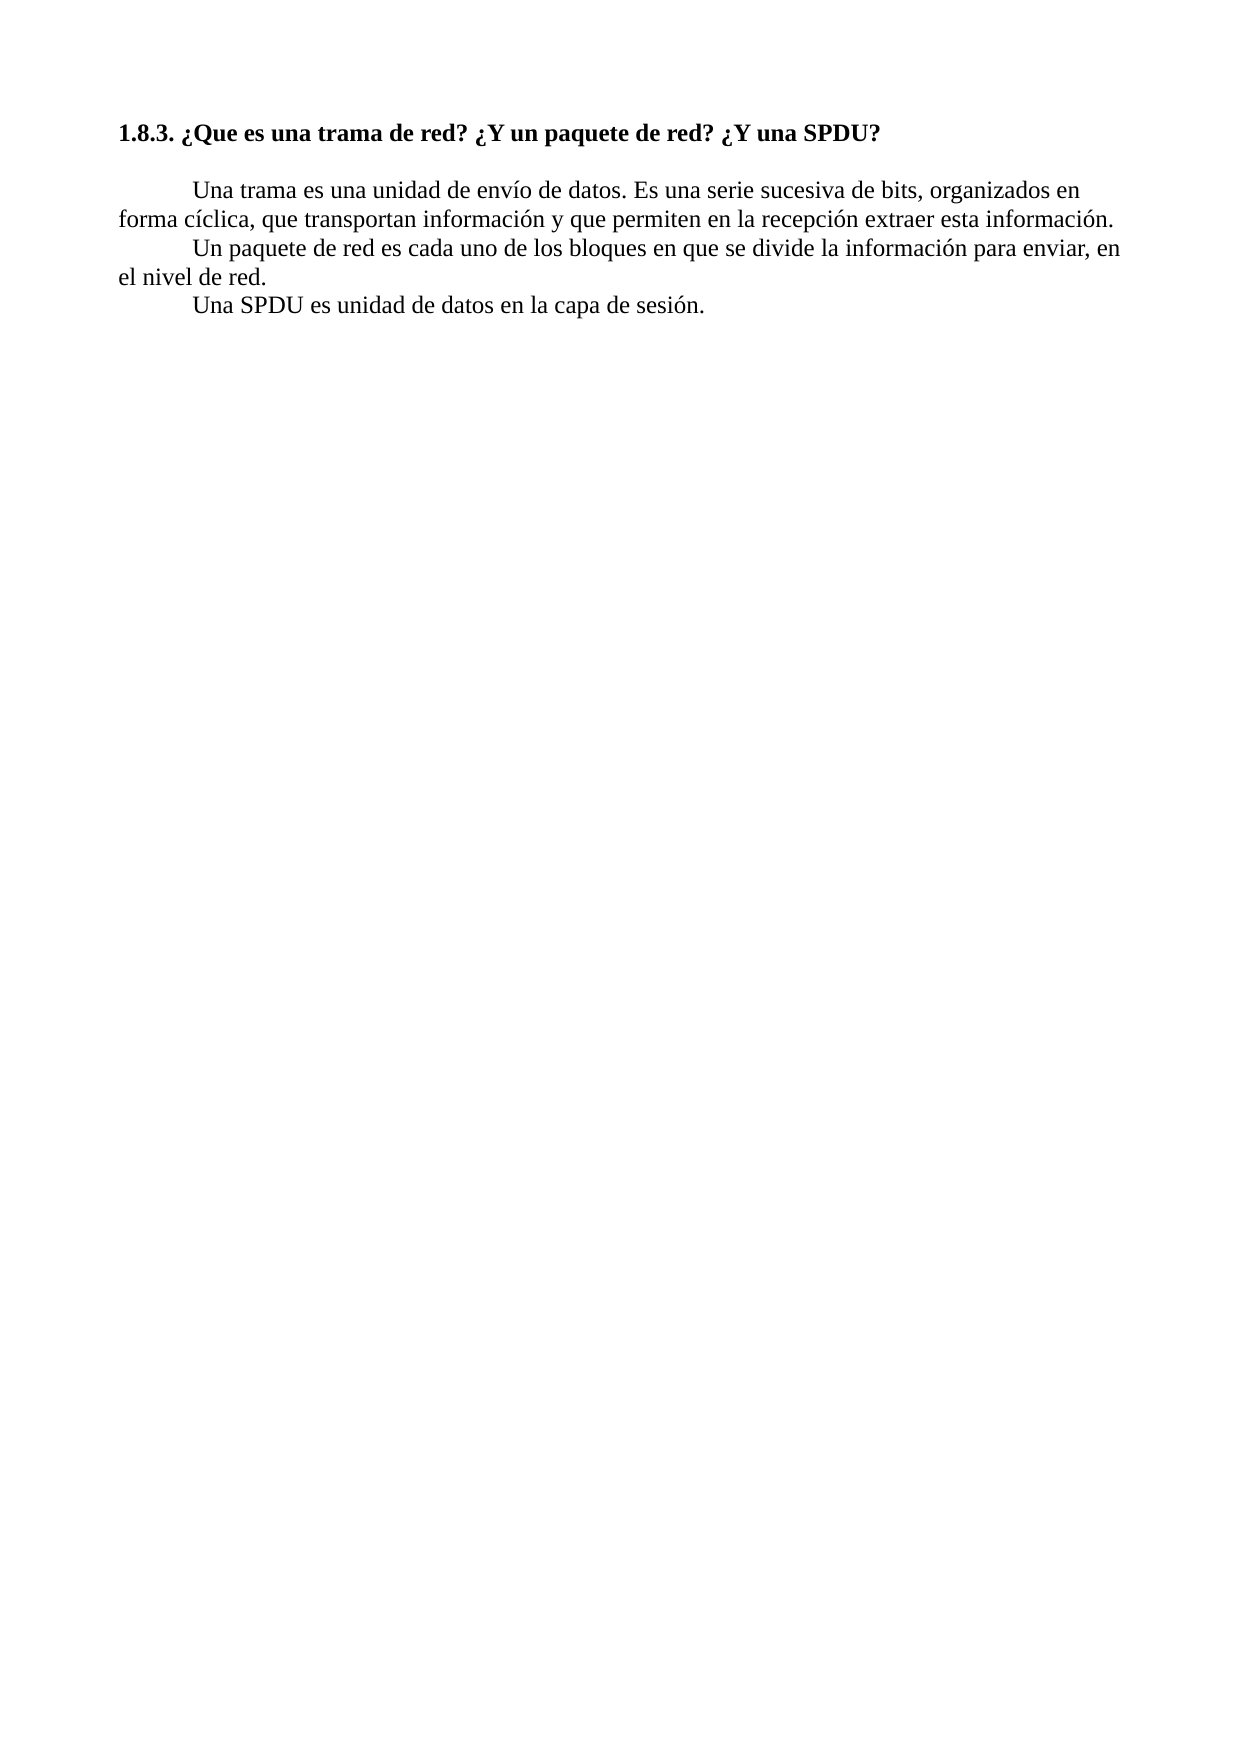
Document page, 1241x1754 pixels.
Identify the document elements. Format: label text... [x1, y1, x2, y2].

text Un paquete de red es cada uno de los bloques en que se divide la información para enviar, en el nivel de red. [118, 233, 1122, 291]
text 1.8.3. ¿Que es una trama de red? ¿Y un paquete de red? ¿Y una SPDU? [118, 118, 1122, 147]
text Una trama es una unidad de envío de datos. Es una serie sucesiva de bits, organizados en forma cíclica, que transportan información y que permiten en la recepción extraer esta información. [118, 176, 1122, 233]
text Una SPDU es unidad de datos en la capa de sesión. [118, 291, 1122, 319]
